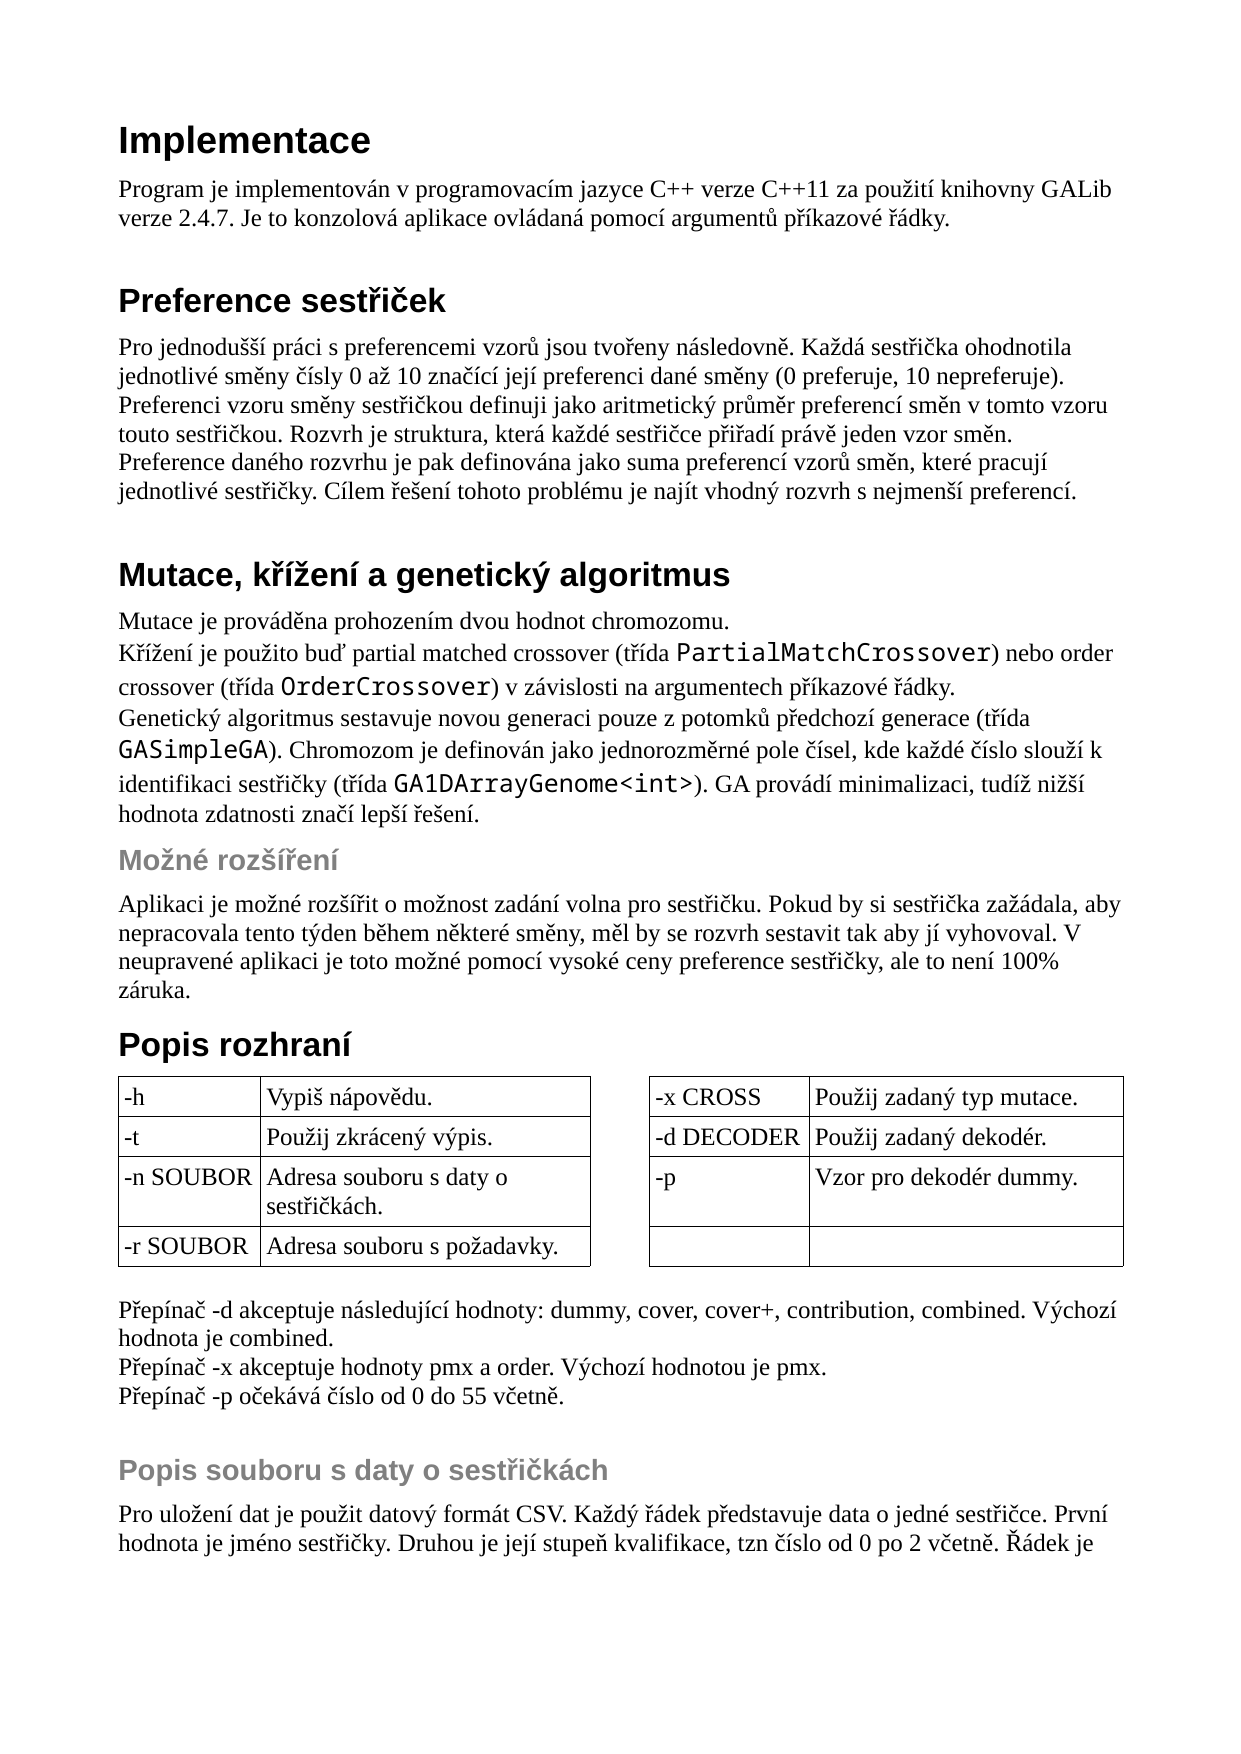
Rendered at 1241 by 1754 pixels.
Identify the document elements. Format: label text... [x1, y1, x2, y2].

table_cell -n SOUBOR [119, 1157, 260, 1226]
table_cell -d DECODER [650, 1117, 809, 1156]
table_cell Adresa souboru s daty o sestřičkách. [261, 1157, 590, 1226]
text Přepínač -d akceptuje následující hodnoty: dummy, cover, cover+, contribution, combined. Výchozí hodnota je combined. [118, 1295, 1122, 1352]
table_cell Vzor pro dekodér dummy. [810, 1157, 1123, 1226]
table_cell Adresa souboru s požadavky. [261, 1227, 590, 1266]
text Pro jednodušší práci s preferencemi vzorů jsou tvořeny následovně. Každá sestřička ohodnotila jednotlivé směny čísly 0 až 10 značící její preferenci dané směny (0 preferuje, 10 nepreferuje). Preferenci vzoru směny sestřičkou definuji jako aritmetický průměr preferencí směn v tomto vzoru touto sestřičkou. Rozvrh je struktura, která každé sestřičce přiřadí právě jeden vzor směn. Preference daného rozvrhu je pak definována jako suma preferencí vzorů směn, které pracují jednotlivé sestřičky. Cílem řešení tohoto problému je najít vhodný rozvrh s nejmenší preferencí. [118, 332, 1122, 505]
table_cell [810, 1227, 1123, 1266]
text Mutace je prováděna prohozením dvou hodnot chromozomu. [118, 606, 1122, 634]
subtitle Preference sestřiček [118, 281, 1122, 320]
table_cell -p [650, 1157, 809, 1226]
table_cell [650, 1227, 809, 1266]
subtitle Implementace [118, 118, 1122, 162]
table_cell -r SOUBOR [119, 1227, 260, 1266]
table_header Použij zadaný typ mutace. [810, 1077, 1123, 1116]
table_header -x CROSS [650, 1077, 809, 1116]
text Aplikaci je možné rozšířit o možnost zadání volna pro sestřičku. Pokud by si sestřička zažádala, aby nepracovala tento týden během některé směny, měl by se rozvrh sestavit tak aby jí vyhovoval. V neupravené aplikaci je toto možné pomocí vysoké ceny preference sestřičky, ale to není 100% záruka. [118, 889, 1122, 1004]
table_cell Použij zkrácený výpis. [261, 1117, 590, 1156]
table_cell Použij zadaný dekodér. [810, 1117, 1123, 1156]
table_header Vypiš nápovědu. [261, 1077, 590, 1116]
table_cell -t [119, 1117, 260, 1156]
subtitle Popis souboru s daty o sestřičkách [118, 1453, 1122, 1487]
text Genetický algoritmus sestavuje novou generaci pouze z potomků předchozí generace (třída GASimpleGA). Chromozom je definován jako jednorozměrné pole čísel, kde každé číslo slouží k identifikaci sestřičky (třída GA1DArrayGenome<int>). GA provádí minimalizaci, tudíž nižší hodnota zdatnosti značí lepší řešení. [118, 703, 1122, 828]
text Přepínač -p očekává číslo od 0 do 55 včetně. [118, 1381, 1122, 1410]
table_header -h [119, 1077, 260, 1116]
table_cell [591, 1156, 649, 1226]
text Program je implementován v programovacím jazyce C++ verze C++11 za použití knihovny GALib verze 2.4.7. Je to konzolová aplikace ovládaná pomocí argumentů příkazové řádky. [118, 174, 1122, 232]
text Pro uložení dat je použit datový formát CSV. Každý řádek představuje data o jedné sestřičce. První hodnota je jméno sestřičky. Druhou je její stupeň kvalifikace, tzn číslo od 0 po 2 včetně. Řádek je [118, 1499, 1122, 1557]
subtitle Mutace, křížení a genetický algoritmus [118, 554, 1122, 593]
text Křížení je použito buď partial matched crossover (třída PartialMatchCrossover) nebo order crossover (třída OrderCrossover) v závislosti na argumentech příkazové řádky. [118, 634, 1122, 703]
subtitle Popis rozhraní [118, 1025, 1122, 1063]
table_cell [591, 1226, 649, 1266]
table_cell [591, 1116, 649, 1156]
table_header [591, 1076, 649, 1116]
subtitle Možné rozšíření [118, 843, 1122, 876]
text Přepínač -x akceptuje hodnoty pmx a order. Výchozí hodnotou je pmx. [118, 1352, 1122, 1381]
